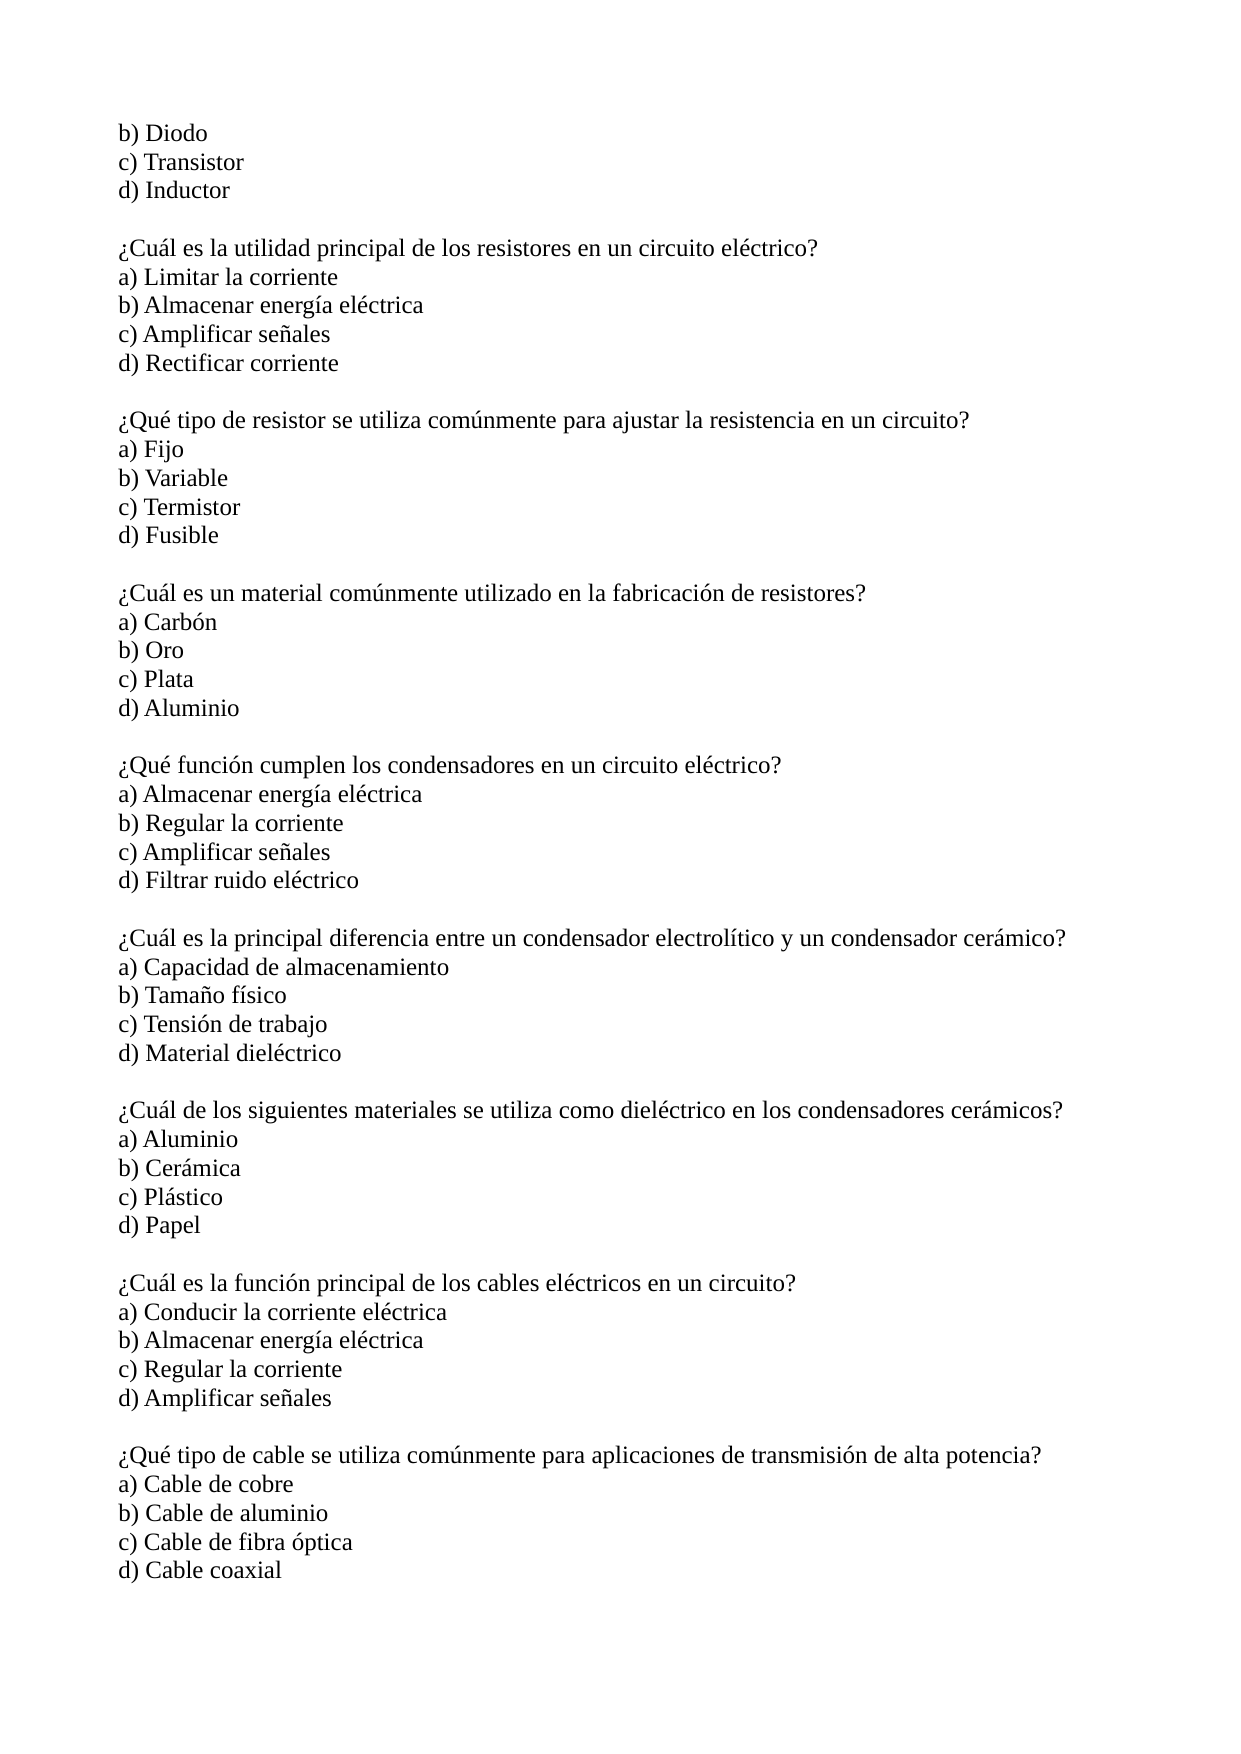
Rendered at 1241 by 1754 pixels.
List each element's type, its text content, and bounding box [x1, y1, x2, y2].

text d) Filtrar ruido eléctrico [118, 866, 1122, 894]
text d) Fusible [118, 521, 1122, 549]
text ¿Qué función cumplen los condensadores en un circuito eléctrico? [118, 751, 1122, 779]
text d) Cable coaxial [118, 1556, 1122, 1584]
text ¿Cuál de los siguientes materiales se utiliza como dieléctrico en los condensadores cerámicos? [118, 1096, 1122, 1124]
text ¿Qué tipo de cable se utiliza comúnmente para aplicaciones de transmisión de alta potencia? [118, 1441, 1122, 1469]
text a) Limitar la corriente [118, 262, 1122, 291]
text c) Cable de fibra óptica [118, 1527, 1122, 1556]
text ¿Cuál es la principal diferencia entre un condensador electrolítico y un condensador cerámico? [118, 923, 1122, 952]
text c) Amplificar señales [118, 319, 1122, 348]
text b) Almacenar energía eléctrica [118, 291, 1122, 319]
text c) Amplificar señales [118, 837, 1122, 866]
text ¿Cuál es la utilidad principal de los resistores en un circuito eléctrico? [118, 233, 1122, 262]
text a) Fijo [118, 434, 1122, 463]
text c) Tensión de trabajo [118, 1009, 1122, 1038]
text c) Transistor [118, 147, 1122, 176]
text b) Tamaño físico [118, 981, 1122, 1009]
text a) Almacenar energía eléctrica [118, 779, 1122, 808]
text d) Inductor [118, 176, 1122, 204]
text c) Plata [118, 664, 1122, 693]
text b) Cable de aluminio [118, 1498, 1122, 1527]
text d) Aluminio [118, 693, 1122, 722]
text a) Capacidad de almacenamiento [118, 952, 1122, 981]
text a) Carbón [118, 607, 1122, 636]
text d) Papel [118, 1211, 1122, 1239]
text b) Variable [118, 463, 1122, 492]
text ¿Qué tipo de resistor se utiliza comúnmente para ajustar la resistencia en un circuito? [118, 406, 1122, 434]
text d) Amplificar señales [118, 1383, 1122, 1412]
text b) Regular la corriente [118, 808, 1122, 837]
text ¿Cuál es un material comúnmente utilizado en la fabricación de resistores? [118, 578, 1122, 607]
text a) Conducir la corriente eléctrica [118, 1297, 1122, 1326]
text a) Aluminio [118, 1124, 1122, 1153]
text b) Oro [118, 636, 1122, 664]
text c) Regular la corriente [118, 1354, 1122, 1383]
text b) Cerámica [118, 1153, 1122, 1182]
text a) Cable de cobre [118, 1469, 1122, 1498]
text c) Termistor [118, 492, 1122, 521]
text ¿Cuál es la función principal de los cables eléctricos en un circuito? [118, 1268, 1122, 1297]
text b) Almacenar energía eléctrica [118, 1326, 1122, 1354]
text c) Plástico [118, 1182, 1122, 1211]
text d) Rectificar corriente [118, 348, 1122, 377]
text d) Material dieléctrico [118, 1038, 1122, 1067]
text b) Diodo [118, 118, 1122, 147]
